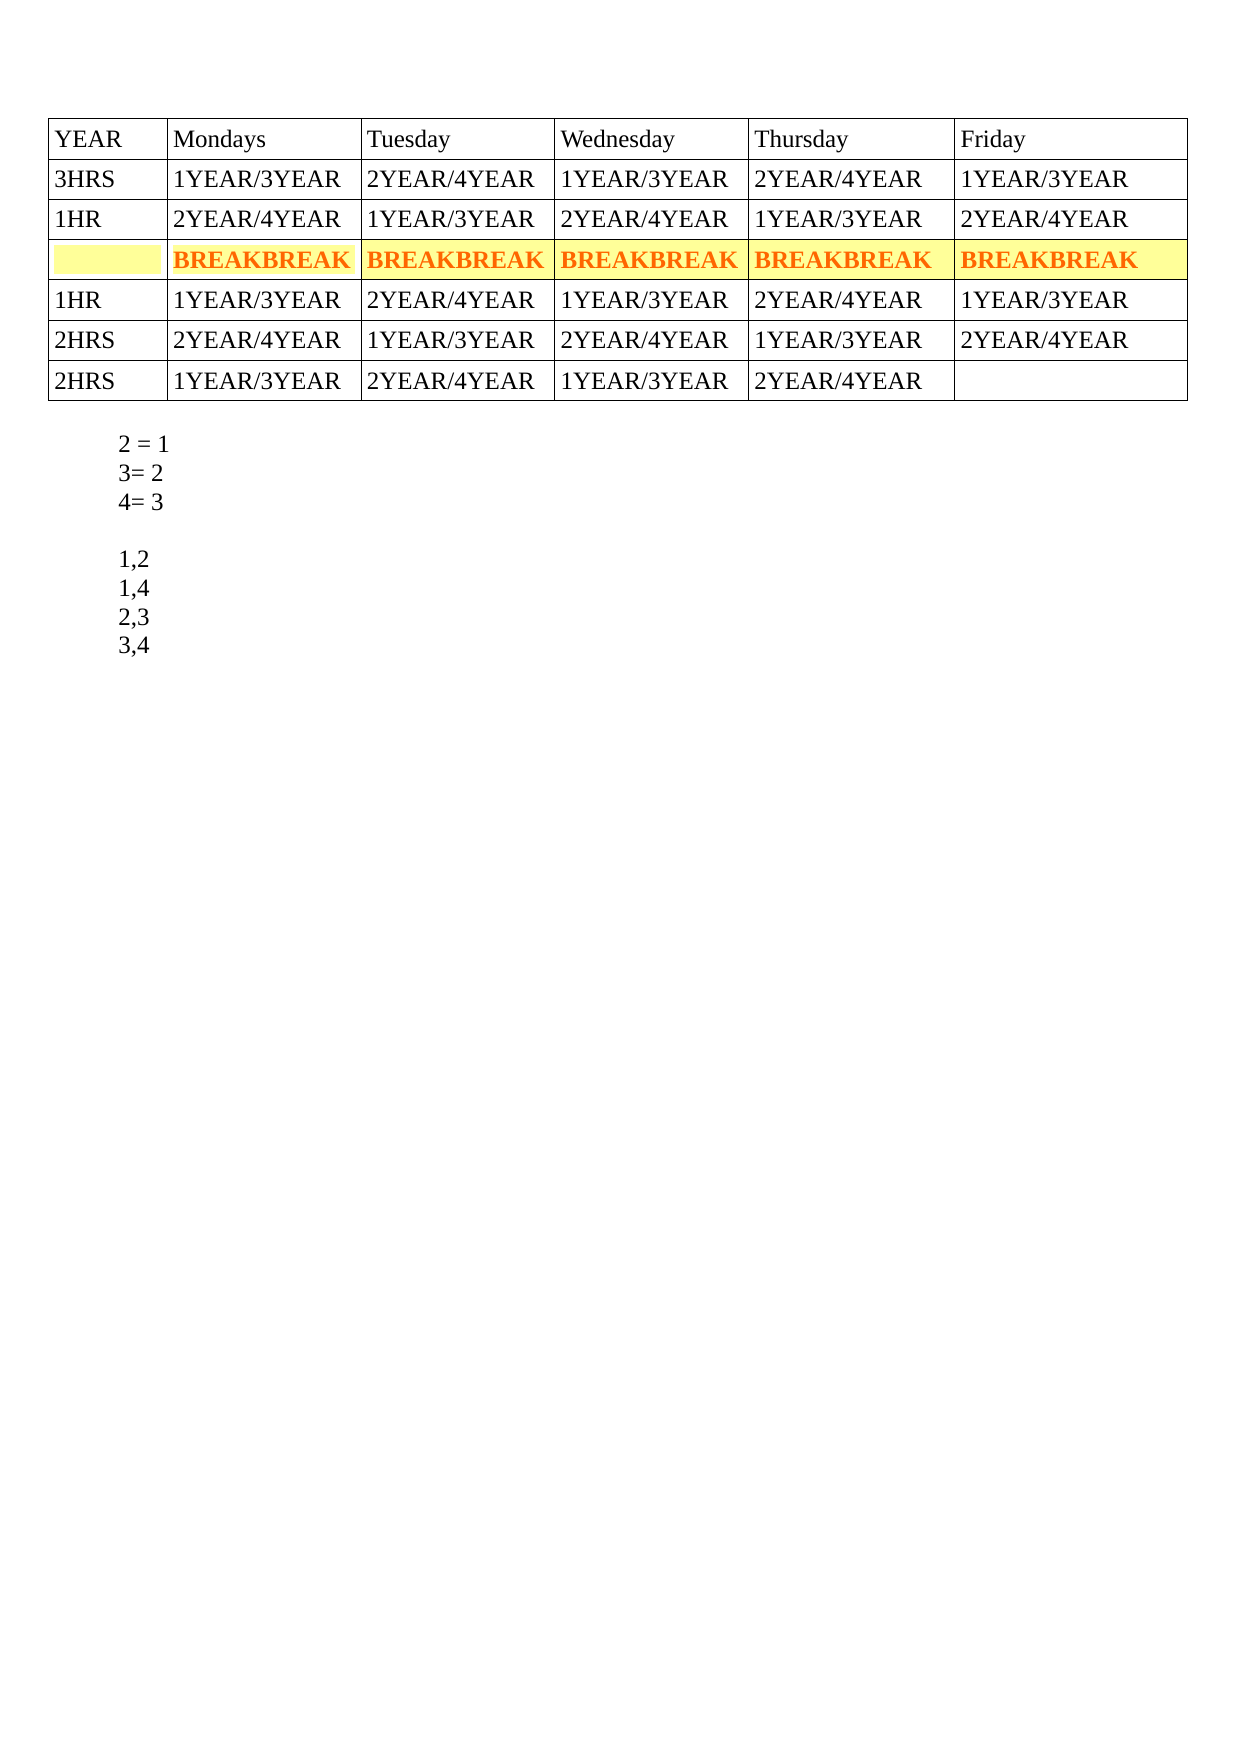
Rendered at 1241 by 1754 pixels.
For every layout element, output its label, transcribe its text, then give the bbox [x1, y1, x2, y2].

text 3= 2 [118, 458, 1122, 487]
table_cell 1YEAR/3YEAR [362, 321, 554, 360]
table_header YEAR [49, 119, 167, 158]
table_cell 2YEAR/4YEAR [749, 280, 954, 320]
table_cell 1YEAR/3YEAR [362, 200, 554, 239]
table_cell BREAKBREAK [168, 240, 361, 279]
table_cell 2YEAR/4YEAR [362, 160, 554, 199]
table_cell 1YEAR/3YEAR [749, 321, 954, 360]
table_cell BREAKBREAK [555, 240, 748, 279]
text 3,4 [118, 630, 1122, 659]
table_header Tuesday [362, 119, 554, 158]
text 4= 3 [118, 487, 1122, 515]
table_cell 2YEAR/4YEAR [749, 361, 954, 400]
table_header Wednesday [555, 119, 748, 158]
table_cell 1YEAR/3YEAR [168, 361, 361, 400]
table_cell 2YEAR/4YEAR [555, 321, 748, 360]
text 1,2 [118, 544, 1122, 573]
table_cell 1HR [49, 280, 167, 320]
table_cell 1YEAR/3YEAR [955, 160, 1187, 199]
table_cell 3HRS [49, 160, 167, 199]
table_cell 1YEAR/3YEAR [555, 280, 748, 320]
table_cell BREAKBREAK [362, 240, 554, 279]
table_header Mondays [168, 119, 361, 158]
text 2,3 [118, 602, 1122, 630]
table_cell 2YEAR/4YEAR [168, 200, 361, 239]
table_cell 1YEAR/3YEAR [749, 200, 954, 239]
table_cell 2YEAR/4YEAR [955, 200, 1187, 239]
table_cell 1YEAR/3YEAR [555, 361, 748, 400]
table_cell 1YEAR/3YEAR [168, 160, 361, 199]
table_header Friday [955, 119, 1187, 158]
table_cell 2YEAR/4YEAR [749, 160, 954, 199]
table_cell 2HRS [49, 361, 167, 400]
table_cell BREAKBREAK [749, 240, 954, 279]
table_cell BREAKBREAK [955, 240, 1187, 279]
table_cell 2HRS [49, 321, 167, 360]
table_cell 1YEAR/3YEAR [555, 160, 748, 199]
table_cell [955, 361, 1187, 400]
table_cell 2YEAR/4YEAR [362, 361, 554, 400]
table_header Thursday [749, 119, 954, 158]
text 1,4 [118, 573, 1122, 602]
table_cell 2YEAR/4YEAR [955, 321, 1187, 360]
table_cell 2YEAR/4YEAR [168, 321, 361, 360]
text 2 = 1 [118, 429, 1122, 458]
table_cell 1YEAR/3YEAR [955, 280, 1187, 320]
table_cell [49, 240, 167, 279]
table_cell 2YEAR/4YEAR [362, 280, 554, 320]
table_cell 2YEAR/4YEAR [555, 200, 748, 239]
table_cell 1YEAR/3YEAR [168, 280, 361, 320]
table_cell 1HR [49, 200, 167, 239]
